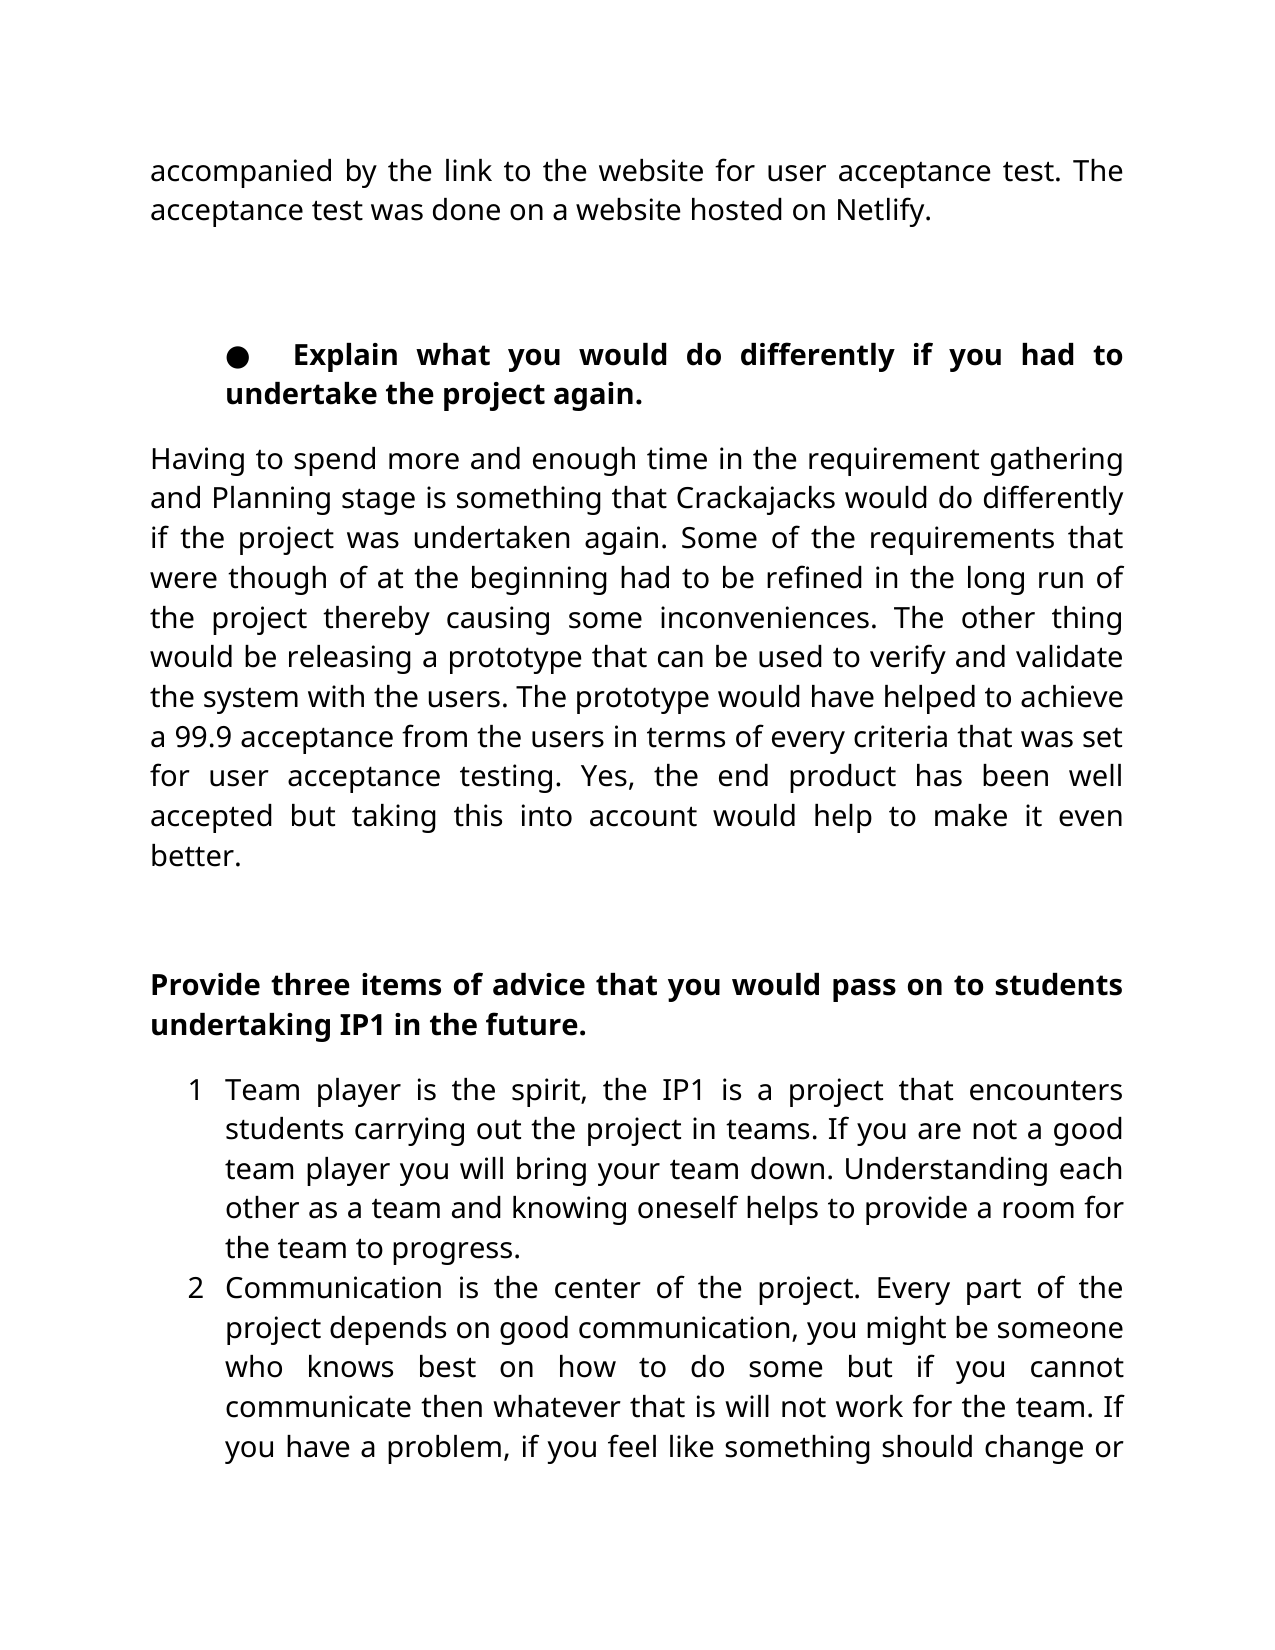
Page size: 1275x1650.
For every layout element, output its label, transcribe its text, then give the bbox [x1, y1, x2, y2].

list Communication is the center of the project. Every part of the project depends on good communication, you might be someone who knows best on how to do some but if you cannot communicate then whatever that is will not work for the team. If you have a problem, if you feel like something should change or [187, 1267, 1125, 1466]
list Team player is the spirit, the IP1 is a project that encounters students carrying out the project in teams. If you are not a good team player you will bring your team down. Understanding each other as a team and knowing oneself helps to provide a room for the team to progress. [187, 1069, 1125, 1267]
text Having to spend more and enough time in the requirement gathering and Planning stage is something that Crackajacks would do differently if the project was undertaken again. Some of the requirements that were though of at the beginning had to be refined in the long run of the project thereby causing some inconveniences. The other thing would be releasing a prototype that can be used to verify and validate the system with the users. The prototype would have helped to achieve a 99.9 acceptance from the users in terms of every criteria that was set for user acceptance testing. Yes, the end product has been well accepted but taking this into account would help to make it even better. [150, 438, 1125, 875]
text accompanied by the link to the website for user acceptance test. The acceptance test was done on a website hosted on Netlify. [150, 150, 1125, 229]
text ● Explain what you would do differently if you had to undertake the project again. [225, 334, 1125, 413]
text Provide three items of advice that you would pass on to students undertaking IP1 in the future. [150, 964, 1125, 1044]
